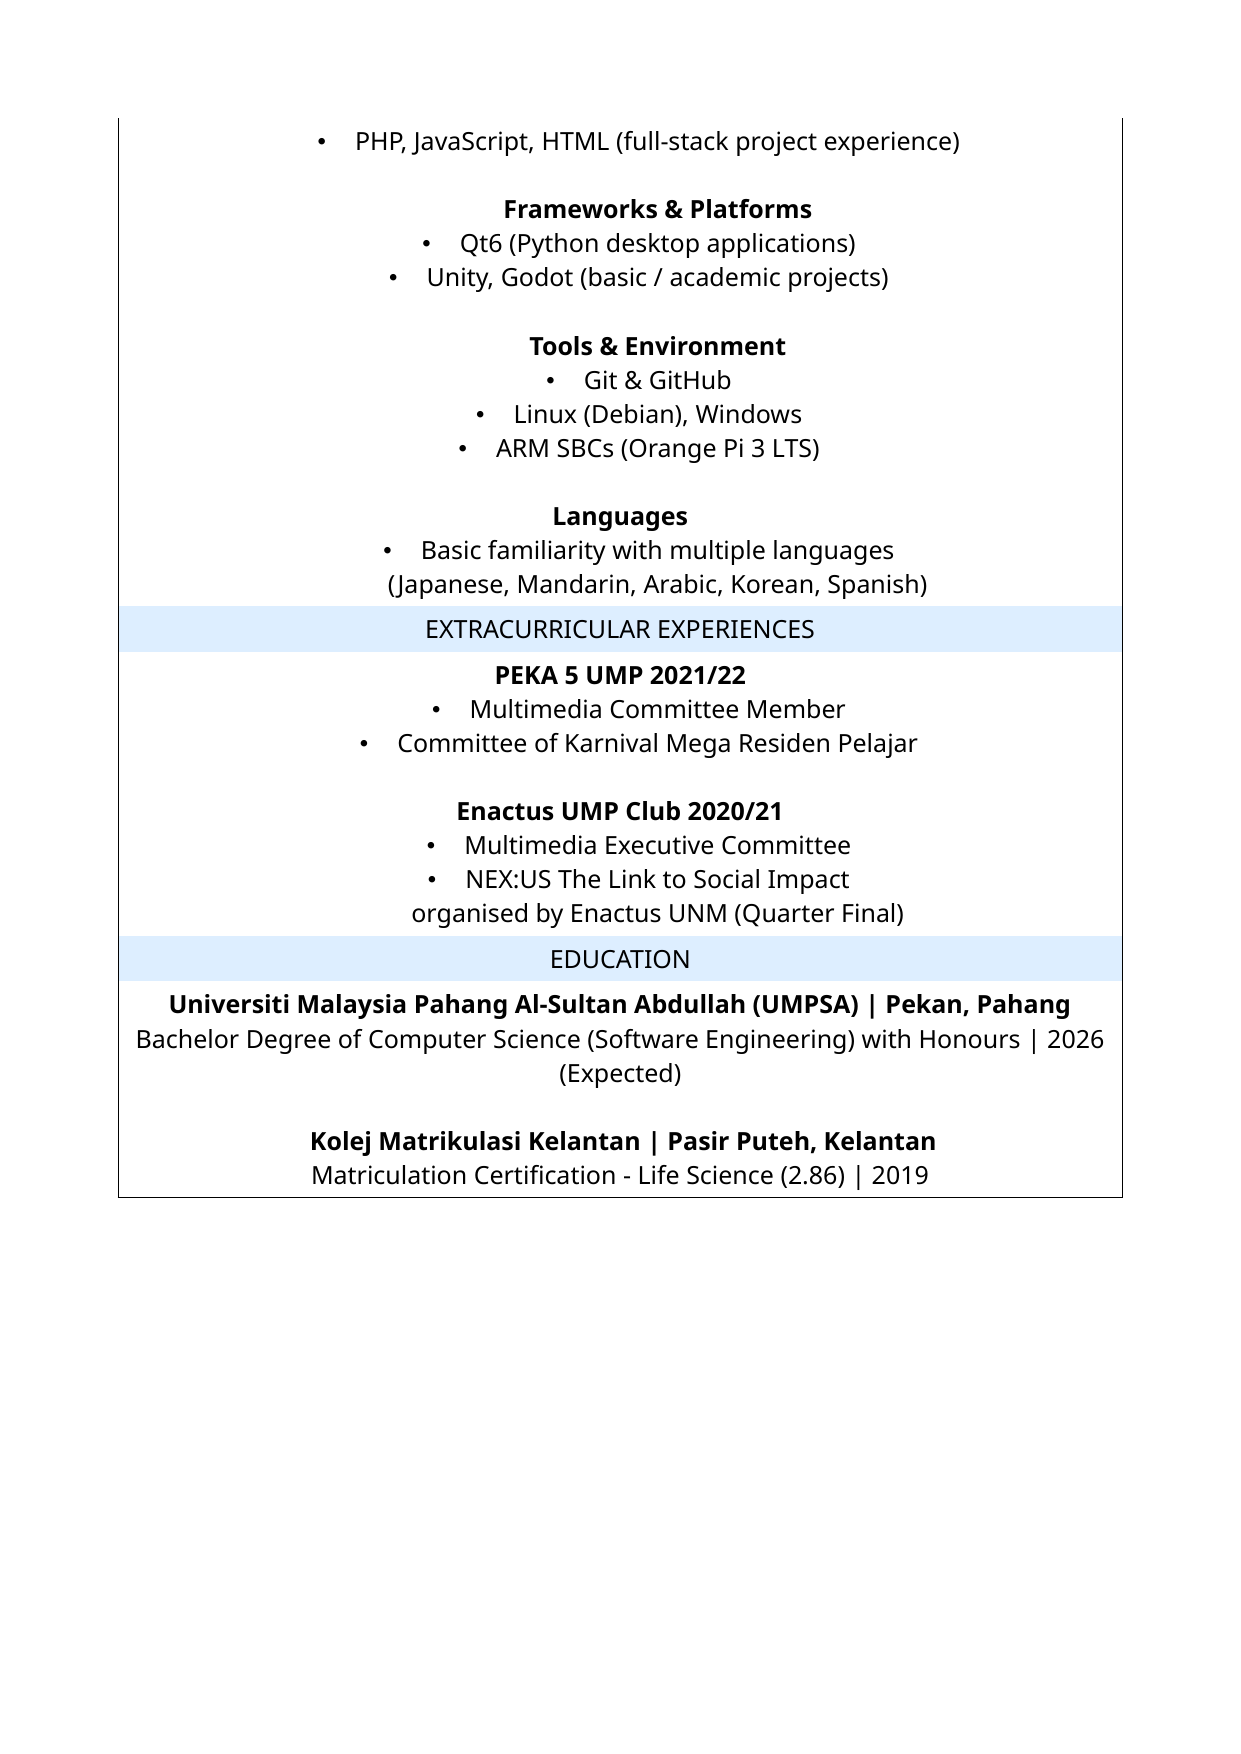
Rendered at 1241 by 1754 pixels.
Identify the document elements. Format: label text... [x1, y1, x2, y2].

table_cell PEKA 5 UMP 2021/22 Multimedia Committee Member Committee of Karnival Mega Residen Pelajar Enactus UMP Club 2020/21 Multimedia Executive Committee NEX:US The Link to Social Impact organised by Enactus UNM (Quarter Final) [119, 652, 1122, 936]
table_cell Universiti Malaysia Pahang Al-Sultan Abdullah (UMPSA) | Pekan, Pahang Bachelor Degree of Computer Science (Software Engineering) with Honours | 2026 (Expected) Kolej Matrikulasi Kelantan | Pasir Puteh, Kelantan Matriculation Certification - Life Science (2.86) | 2019 [119, 981, 1122, 1197]
table_cell Programming & Development Python (proficient) PHP, JavaScript, HTML (full-stack project experience) Frameworks & Platforms Qt6 (Python desktop applications) Unity, Godot (basic / academic projects) Tools & Environment Git & GitHub Linux (Debian), Windows ARM SBCs (Orange Pi 3 LTS) Languages Basic familiarity with multiple languages (Japanese, Mandarin, Arabic, Korean, Spanish) [119, 118, 1122, 606]
table_cell EDUCATION [119, 936, 1122, 981]
table_cell EXTRACURRICULAR EXPERIENCES [119, 606, 1122, 652]
